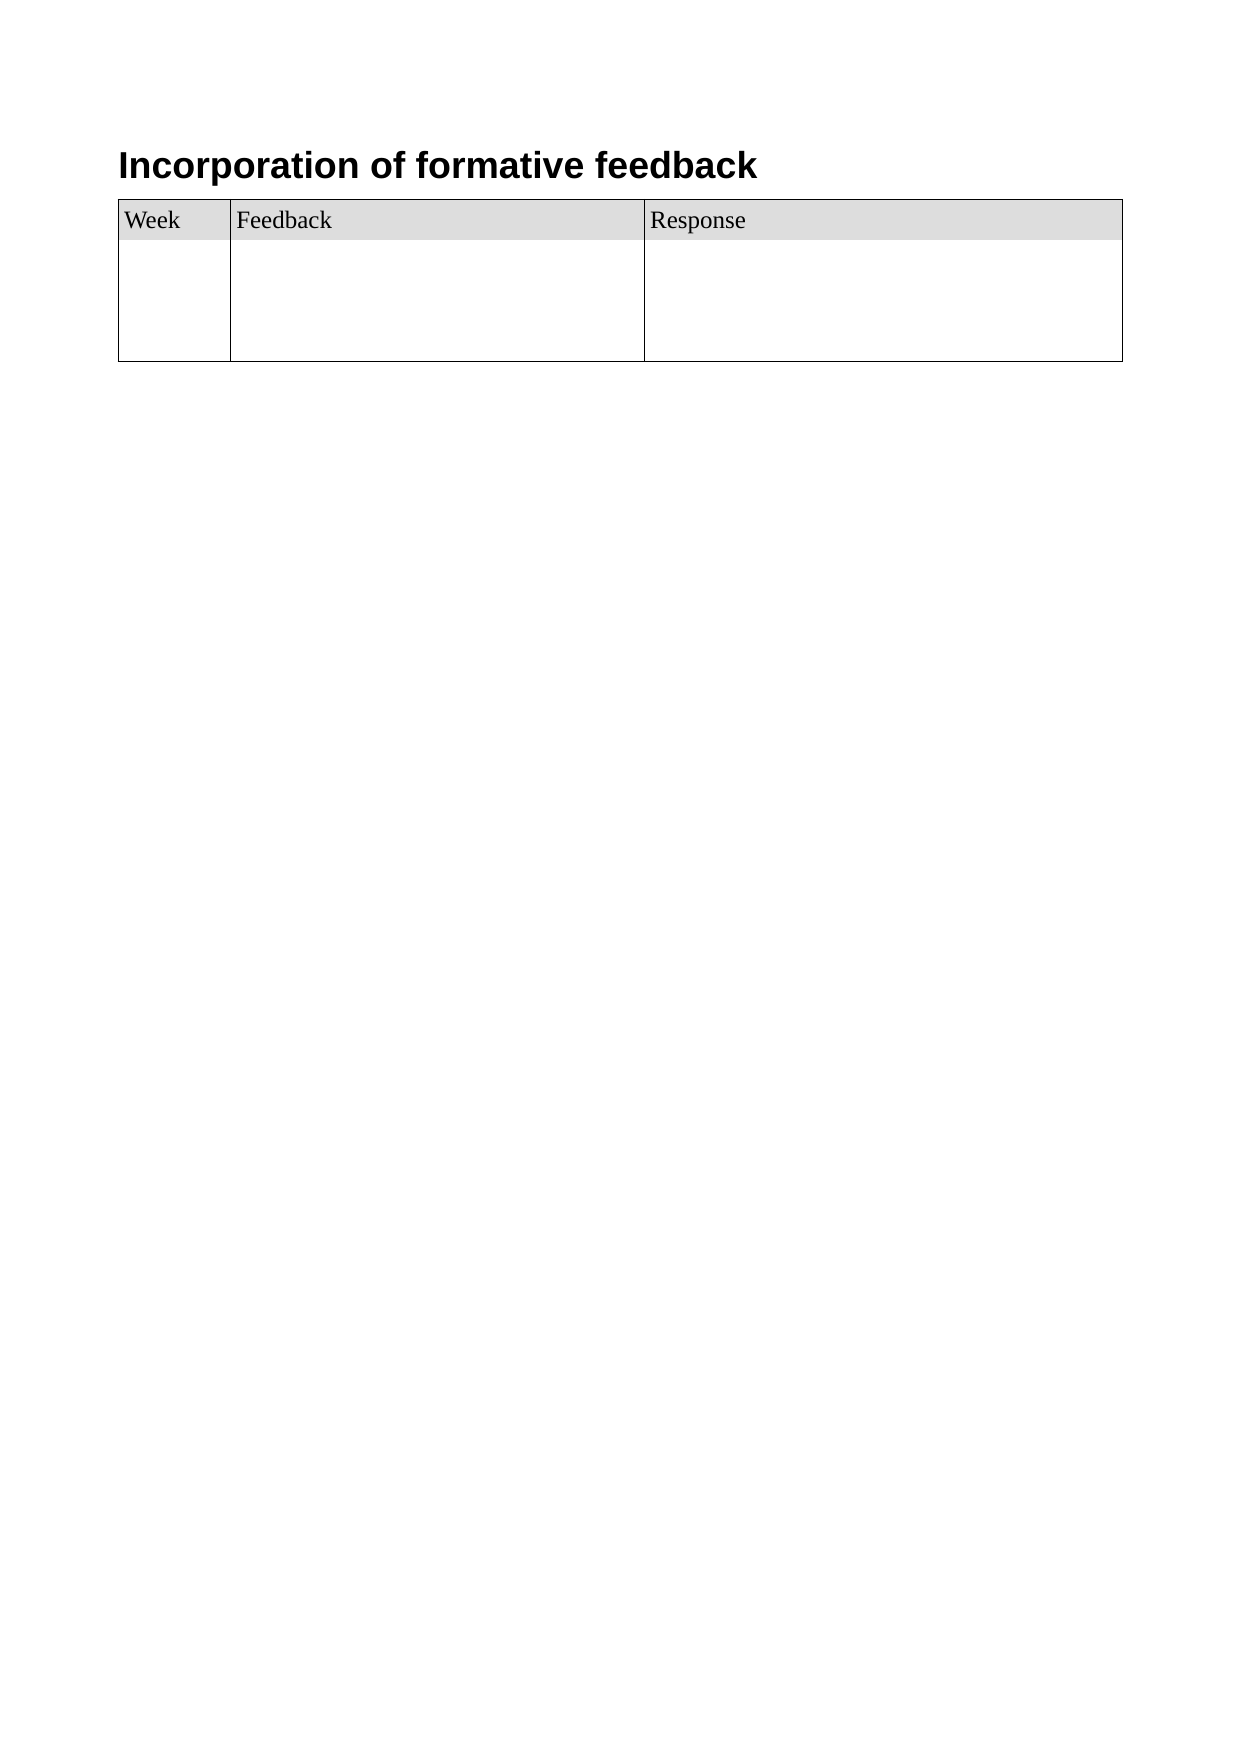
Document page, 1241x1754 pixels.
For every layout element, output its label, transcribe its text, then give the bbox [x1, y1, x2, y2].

table_header Feedback [231, 200, 644, 240]
table_cell [231, 280, 644, 320]
table_cell [645, 320, 1122, 361]
table_cell [231, 240, 644, 280]
table_cell [119, 320, 230, 361]
table_cell [645, 280, 1122, 320]
table_header Week [119, 200, 230, 240]
table_cell [119, 240, 230, 280]
table_header Response [645, 200, 1122, 240]
table_cell [119, 280, 230, 320]
subtitle Incorporation of formative feedback [118, 143, 1122, 186]
table_cell [645, 240, 1122, 280]
table_cell [231, 320, 644, 361]
